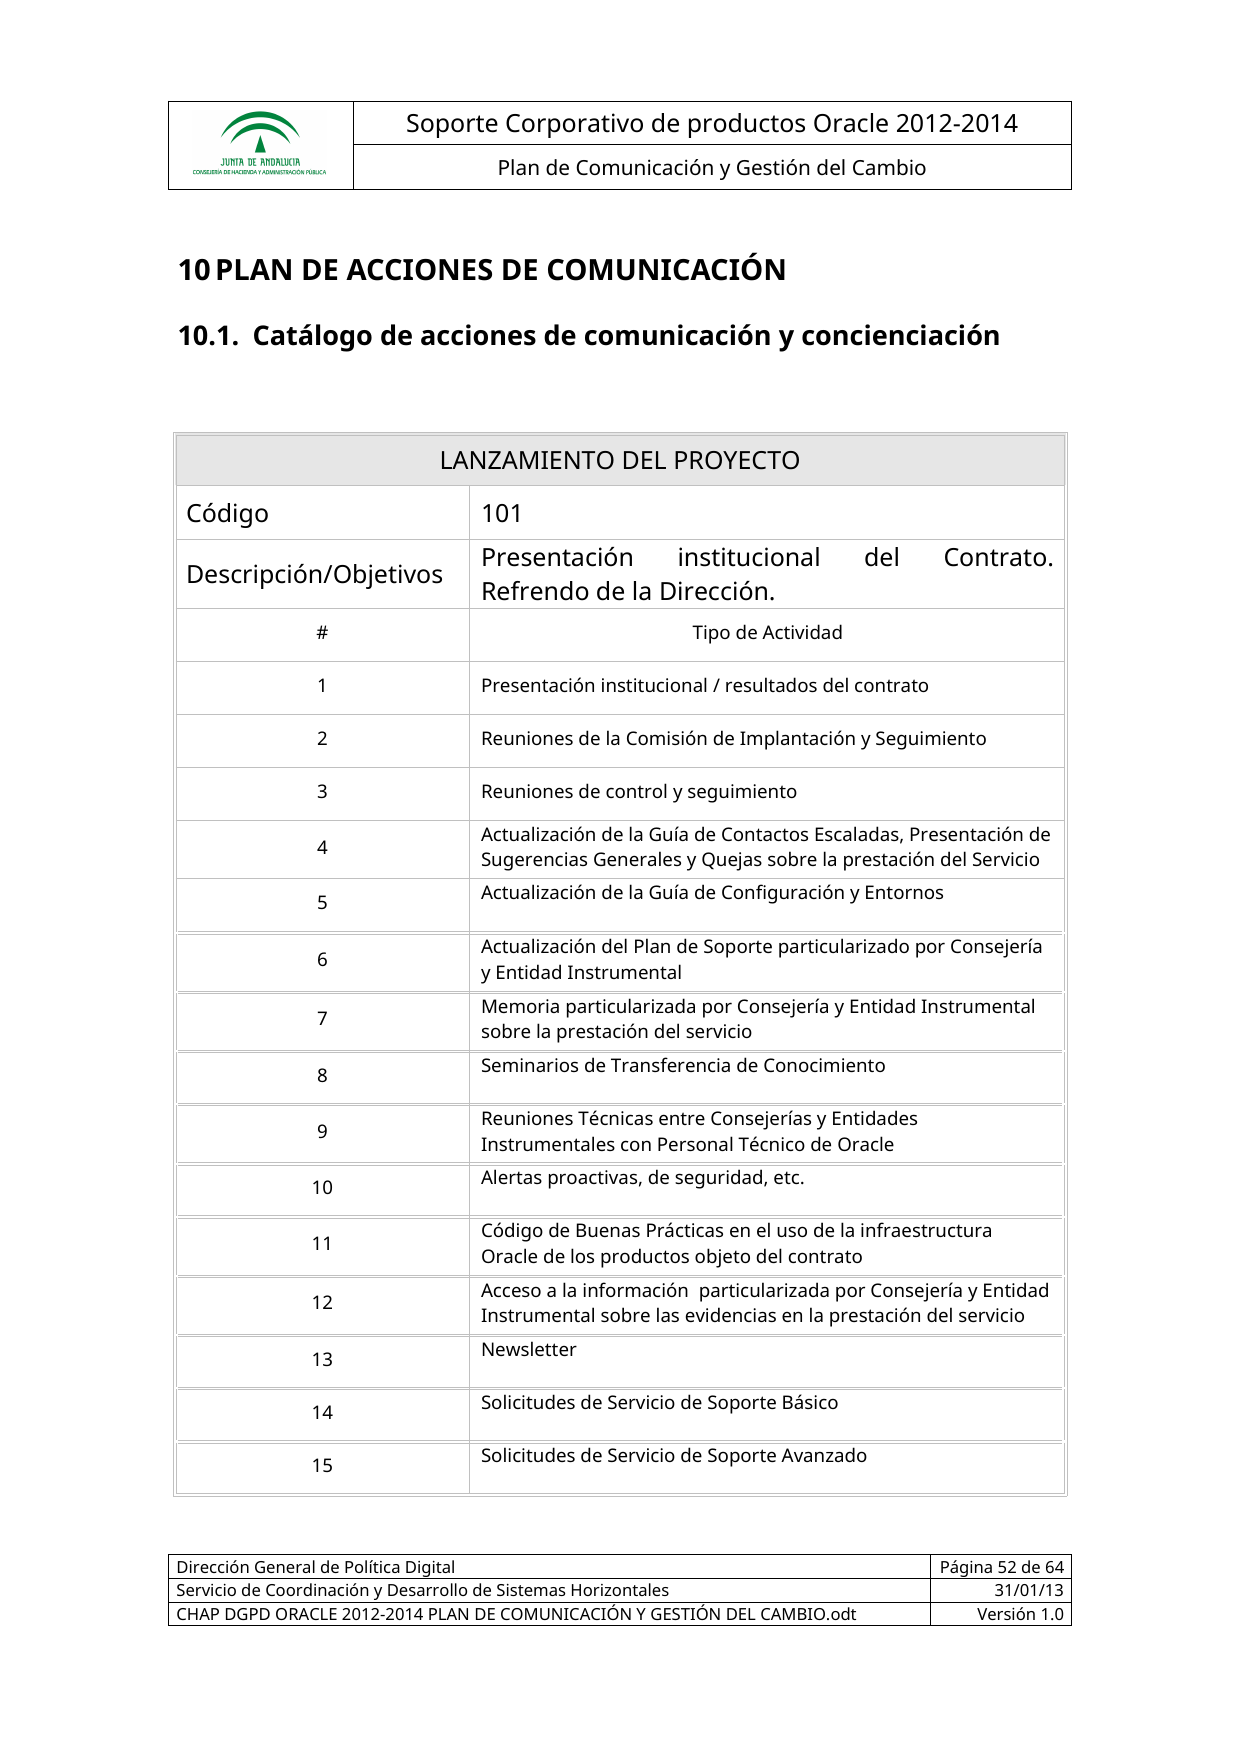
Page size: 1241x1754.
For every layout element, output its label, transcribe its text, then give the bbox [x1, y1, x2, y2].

table_cell Actualización de la Guía de Contactos Escaladas, Presentación de Sugerencias Generales y Quejas sobre la prestación del Servicio [470, 821, 1064, 878]
table_cell Solicitudes de Servicio de Soporte Básico [470, 1387, 1066, 1440]
table_cell Actualización del Plan de Soporte particularizado por Consejería y Entidad Instrumental [470, 931, 1066, 991]
table_cell 12 [177, 1278, 469, 1334]
table_cell Presentación institucional / resultados del contrato [470, 662, 1064, 714]
table_cell Presentación institucional del Contrato. Refrendo de la Dirección. [470, 540, 1064, 608]
table_cell 4 [177, 821, 469, 878]
table_cell Reuniones de control y seguimiento [470, 768, 1064, 820]
table_cell Reuniones Técnicas entre Consejerías y Entidades Instrumentales con Personal Técnico de Oracle [470, 1103, 1066, 1162]
table_cell Código de Buenas Prácticas en el uso de la infraestructura Oracle de los productos objeto del contrato [470, 1215, 1066, 1275]
subtitle PLAN DE ACCIONES DE COMUNICACIÓN [177, 249, 1063, 289]
table_cell Reuniones de la Comisión de Implantación y Seguimiento [470, 715, 1064, 767]
table_cell Seminarios de Transferencia de Conocimiento [470, 1050, 1066, 1103]
table_cell 2 [177, 715, 469, 767]
table_cell Acceso a la información particularizada por Consejería y Entidad Instrumental sobre las evidencias en la prestación del servicio [470, 1275, 1066, 1334]
subtitle Catálogo de acciones de comunicación y concienciación [177, 320, 1063, 352]
table_cell Tipo de Actividad [470, 609, 1064, 661]
table_cell 8 [177, 1053, 469, 1103]
table_cell 9 [177, 1106, 469, 1162]
table_cell # [177, 609, 469, 661]
table_cell 3 [177, 768, 469, 820]
table_cell 15 [177, 1444, 469, 1493]
table_cell Newsletter [470, 1334, 1066, 1387]
table_cell 1 [177, 662, 469, 714]
table_cell Memoria particularizada por Consejería y Entidad Instrumental sobre la prestación del servicio [470, 991, 1066, 1050]
picture [192, 110, 327, 175]
table_header LANZAMIENTO DEL PROYECTO [177, 436, 1064, 485]
table_cell 14 [177, 1390, 469, 1440]
table_cell 101 [470, 486, 1064, 538]
table_cell Alertas proactivas, de seguridad, etc. [470, 1162, 1066, 1215]
table_cell 13 [177, 1337, 469, 1387]
table_cell 7 [177, 994, 469, 1050]
table_cell 10 [177, 1166, 469, 1215]
table_cell Descripción/Objetivos [177, 540, 469, 608]
table_cell Solicitudes de Servicio de Soporte Avanzado [470, 1440, 1066, 1493]
table_cell 5 [177, 879, 469, 931]
table_cell 11 [177, 1219, 469, 1275]
table_cell Actualización de la Guía de Configuración y Entornos [470, 879, 1064, 931]
table_cell Código [177, 486, 469, 538]
table_cell 6 [177, 935, 469, 991]
